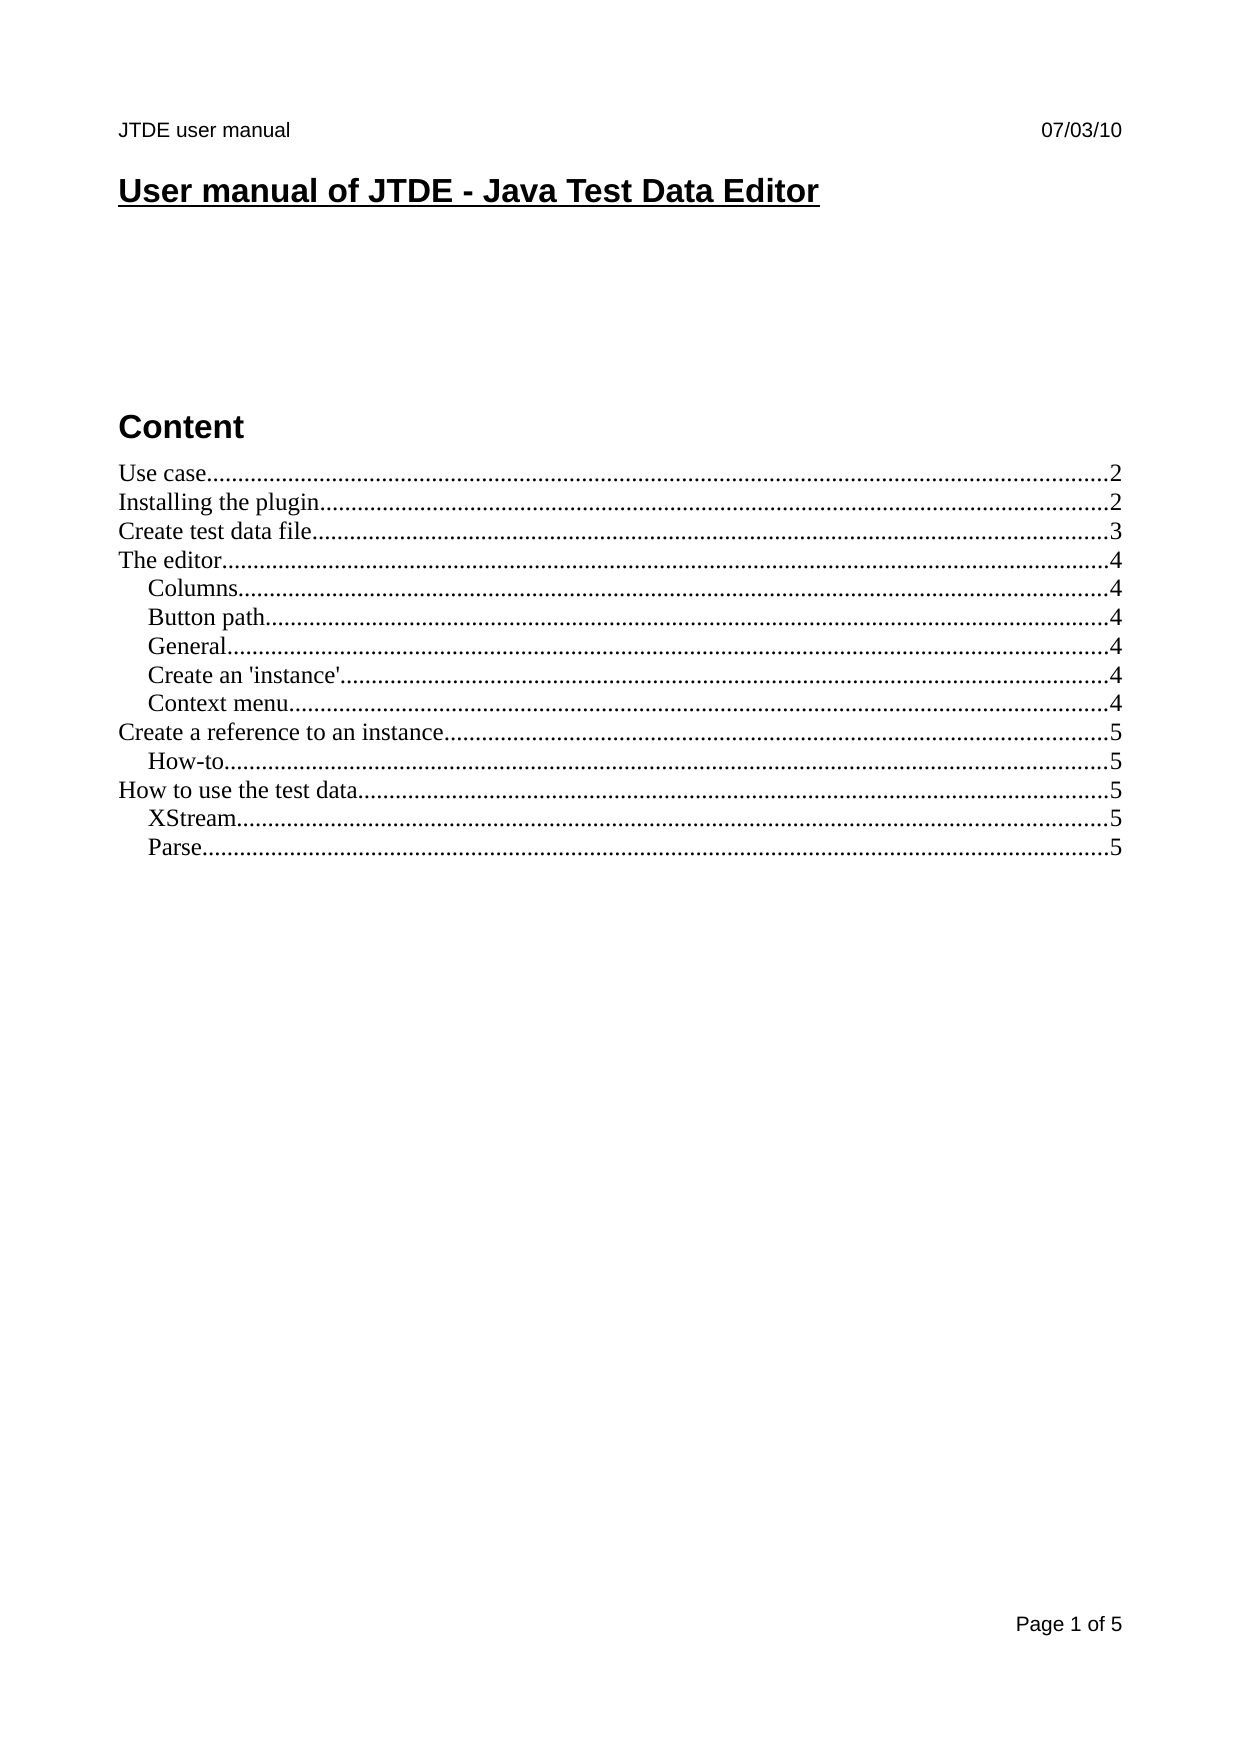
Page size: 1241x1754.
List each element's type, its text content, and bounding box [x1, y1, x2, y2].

text Parse 5 [148, 832, 1122, 861]
text The editor 4 [118, 545, 1122, 573]
subtitle Content [118, 407, 1122, 446]
text XStream 5 [148, 803, 1122, 832]
text Columns 4 [148, 573, 1122, 602]
text Use case 2 [118, 458, 1122, 487]
text Installing the plugin 2 [118, 487, 1122, 516]
text General 4 [148, 631, 1122, 660]
text Create an 'instance' 4 [148, 660, 1122, 688]
text Create test data file 3 [118, 516, 1122, 545]
text How-to 5 [148, 746, 1122, 775]
text Create a reference to an instance 5 [118, 717, 1122, 746]
text Button path 4 [148, 602, 1122, 631]
text Context menu 4 [148, 688, 1122, 717]
text How to use the test data 5 [118, 775, 1122, 803]
text User manual of JTDE - Java Test Data Editor [118, 172, 1122, 210]
